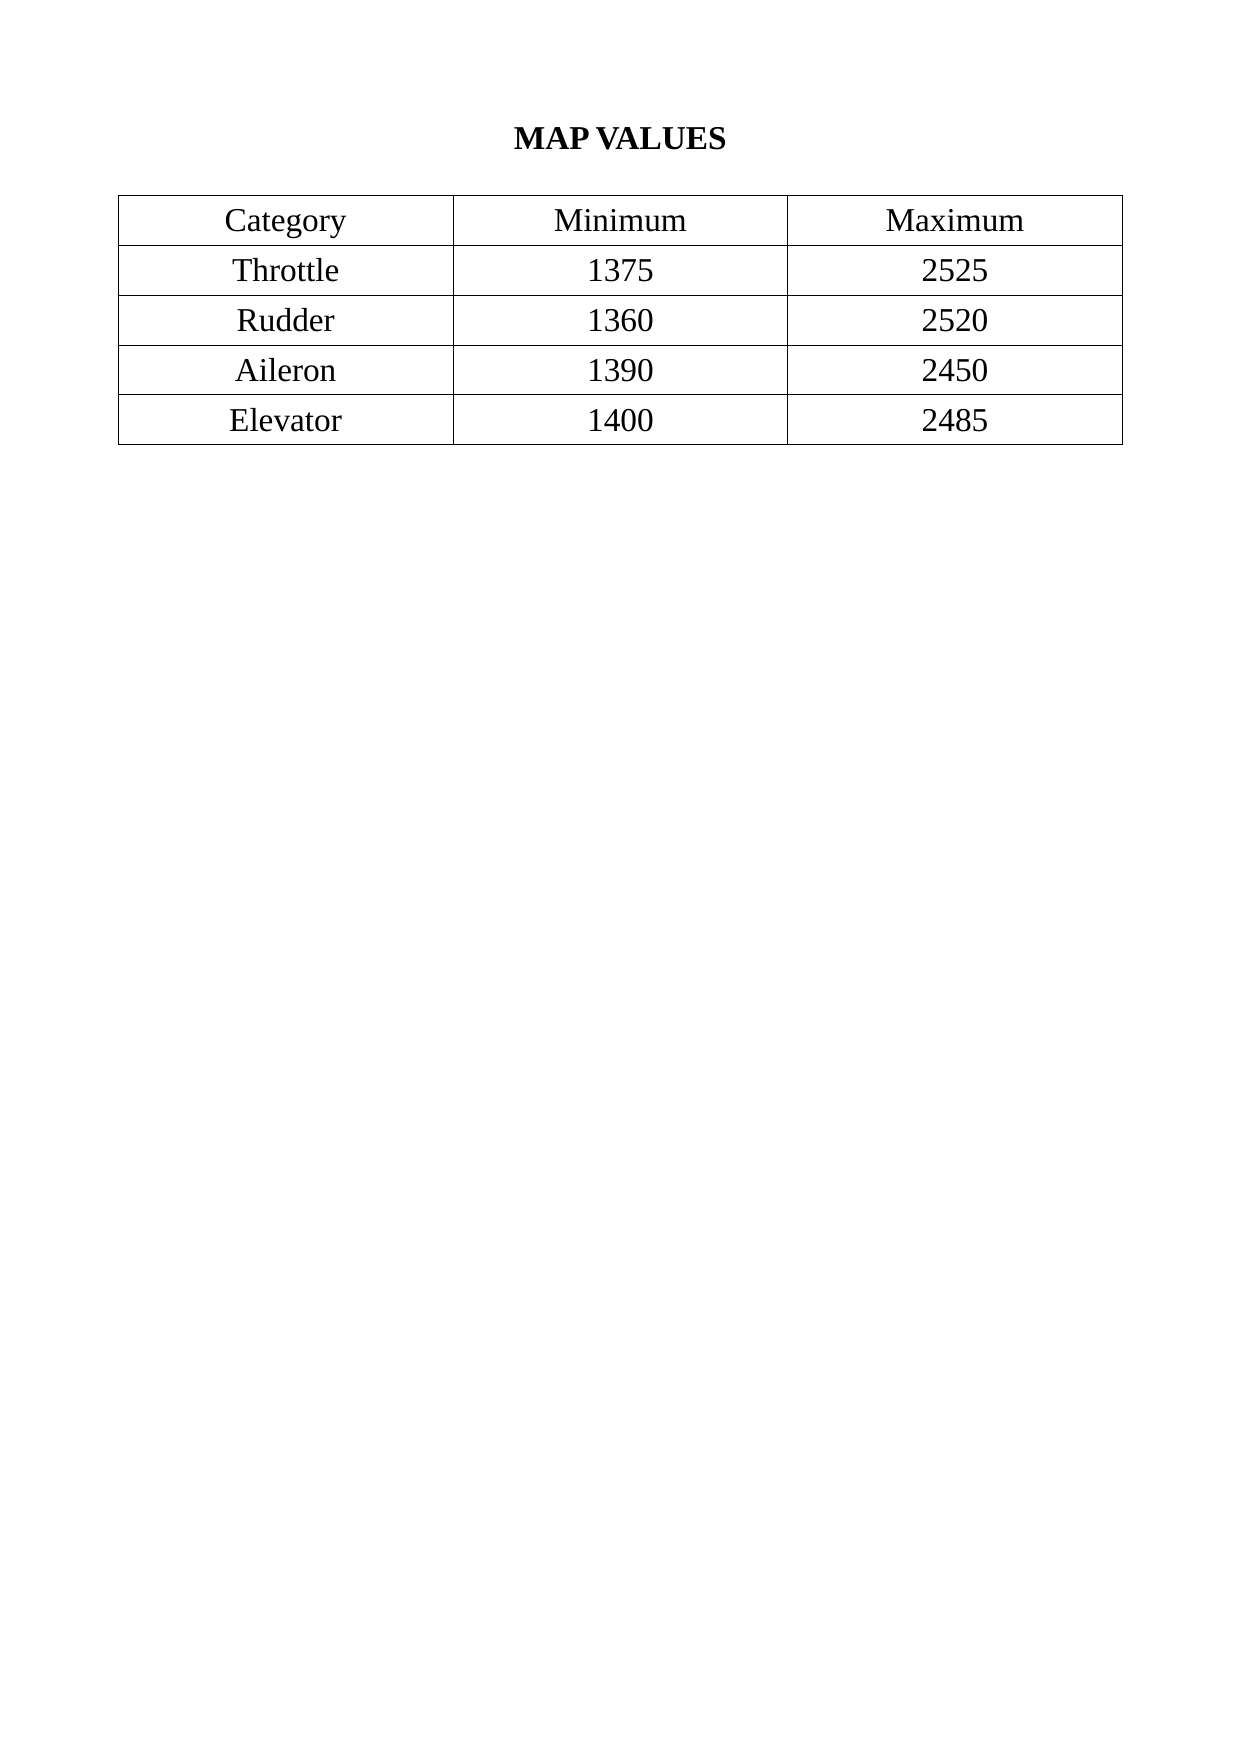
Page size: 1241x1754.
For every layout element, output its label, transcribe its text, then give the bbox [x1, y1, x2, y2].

table_cell 2520 [788, 296, 1122, 344]
table_cell Aileron [119, 346, 453, 394]
table_cell 1375 [454, 246, 787, 294]
table_cell 2450 [788, 346, 1122, 394]
table_cell 2485 [788, 395, 1122, 444]
table_cell Throttle [119, 246, 453, 294]
table_header Minimum [454, 196, 787, 245]
table_cell 1400 [454, 395, 787, 444]
table_cell 2525 [788, 246, 1122, 294]
table_header Maximum [788, 196, 1122, 245]
table_cell Elevator [119, 395, 453, 444]
text MAP VALUES [118, 118, 1122, 156]
table_cell Rudder [119, 296, 453, 344]
table_cell 1390 [454, 346, 787, 394]
table_header Category [119, 196, 453, 245]
table_cell 1360 [454, 296, 787, 344]
